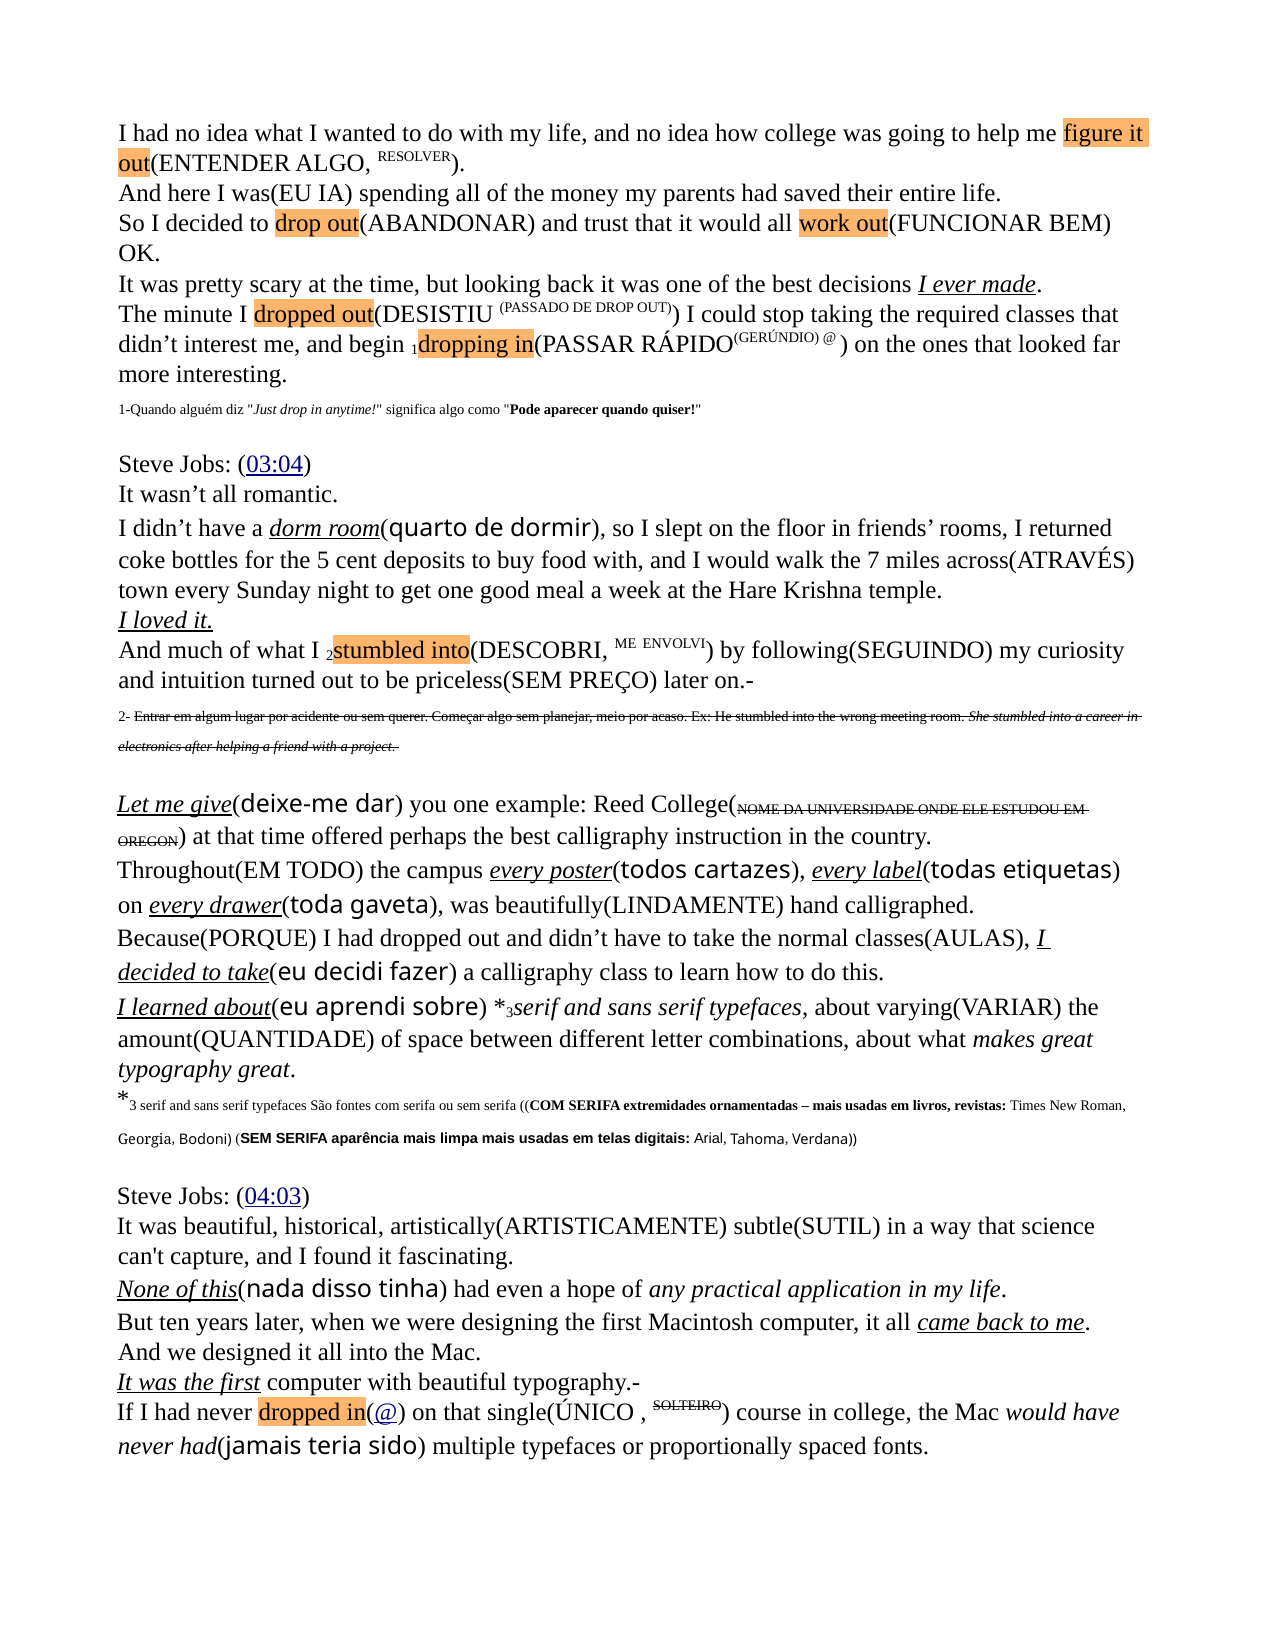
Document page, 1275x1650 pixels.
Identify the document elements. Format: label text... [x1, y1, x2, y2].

text *3 serif and sans serif typefaces São fontes com serifa ou sem serifa ((COM SERIFA extremidades ornamentadas – mais usadas em livros, revistas: Times New Roman, Georgia, Bodoni) (SEM SERIFA aparência mais limpa mais usadas em telas digitais: Arial, Tahoma, Verdana)) [117, 1084, 1126, 1149]
text I didn’t have a dorm room(quarto de dormir), so I slept on the floor in friends’ rooms, I returned coke bottles for the 5 cent deposits to buy food with, and I would walk the 7 miles across(ATRAVÉS) town every Sunday night to get one good meal a week at the Hare Krishna temple. [118, 509, 1157, 604]
text Throughout(EM TODO) the campus every poster(todos cartazes), every label(todas etiquetas) on every drawer(toda gaveta), was beautifully(LINDAMENTE) hand calligraphed. [117, 851, 1126, 921]
text It was pretty scary at the time, but looking back it was one of the best decisions I ever made. [118, 269, 1157, 297]
text I had no idea what I wanted to do with my life, and no idea how college was going to help me figure it out(ENTENDER ALGO, RESOLVER). [118, 118, 1157, 177]
text Steve Jobs: (03:04) [118, 449, 1157, 478]
text And here I was(EU IA) spending all of the money my parents had saved their entire life. [118, 178, 1157, 207]
text I loved it. [118, 605, 1157, 634]
text Let me give(deixe-me dar) you one example: Reed College(NOME DA UNIVERSIDADE ONDE ELE ESTUDOU EM OREGON) at that time offered perhaps the best calligraphy instruction in the country. [117, 786, 1126, 850]
text The minute I dropped out(DESISTIU (PASSADO DE DROP OUT)) I could stop taking the required classes that didn’t interest me, and begin 1dropping in(PASSAR RÁPIDO(GERÚNDIO) @ ) on the ones that looked far more interesting. [118, 299, 1157, 388]
text So I decided to drop out(ABANDONAR) and trust that it would all work out(FUNCIONAR BEM) OK. [118, 208, 1157, 267]
text 2- Entrar em algum lugar por acidente ou sem querer. Começar algo sem planejar, meio por acaso. Ex: He stumbled into the wrong meeting room. She stumbled into a career in electronics after helping a friend with a project. [118, 695, 1157, 754]
text It was the first computer with beautiful typography.- [117, 1367, 1126, 1396]
text It was beautiful, historical, artistically(ARTISTICAMENTE) subtle(SUTIL) in a way that science can't capture, and I found it fascinating. [117, 1211, 1126, 1270]
text None of this(nada disso tinha) had even a hope of any practical application in my life. [117, 1271, 1126, 1305]
text It wasn’t all romantic. [118, 479, 1157, 508]
text Steve Jobs: (04:03) [117, 1181, 1126, 1209]
text 1-Quando alguém diz "Just drop in anytime!" significa algo como "Pode aparecer quando quiser!" [118, 389, 1157, 418]
text I learned about(eu aprendi sobre) *3serif and sans serif typefaces, about varying(VARIAR) the amount(QUANTIDADE) of space between different letter combinations, about what makes great typography great. [117, 989, 1126, 1083]
text But ten years later, when we were designing the first Macintosh computer, it all came back to me. And we designed it all into the Mac. [117, 1307, 1126, 1366]
text Because(PORQUE) I had dropped out and didn’t have to take the normal classes(AULAS), I decided to take(eu decidi fazer) a calligraphy class to learn how to do this. [117, 923, 1126, 987]
text If I had never dropped in(@) on that single(ÚNICO , SOLTEIRO) course in college, the Mac would have never had(jamais teria sido) multiple typefaces or proportionally spaced fonts. [117, 1397, 1126, 1462]
text And much of what I 2stumbled into(DESCOBRI, ME ENVOLVI) by following(SEGUINDO) my curiosity and intuition turned out to be priceless(SEM PREÇO) later on.- [118, 635, 1157, 694]
